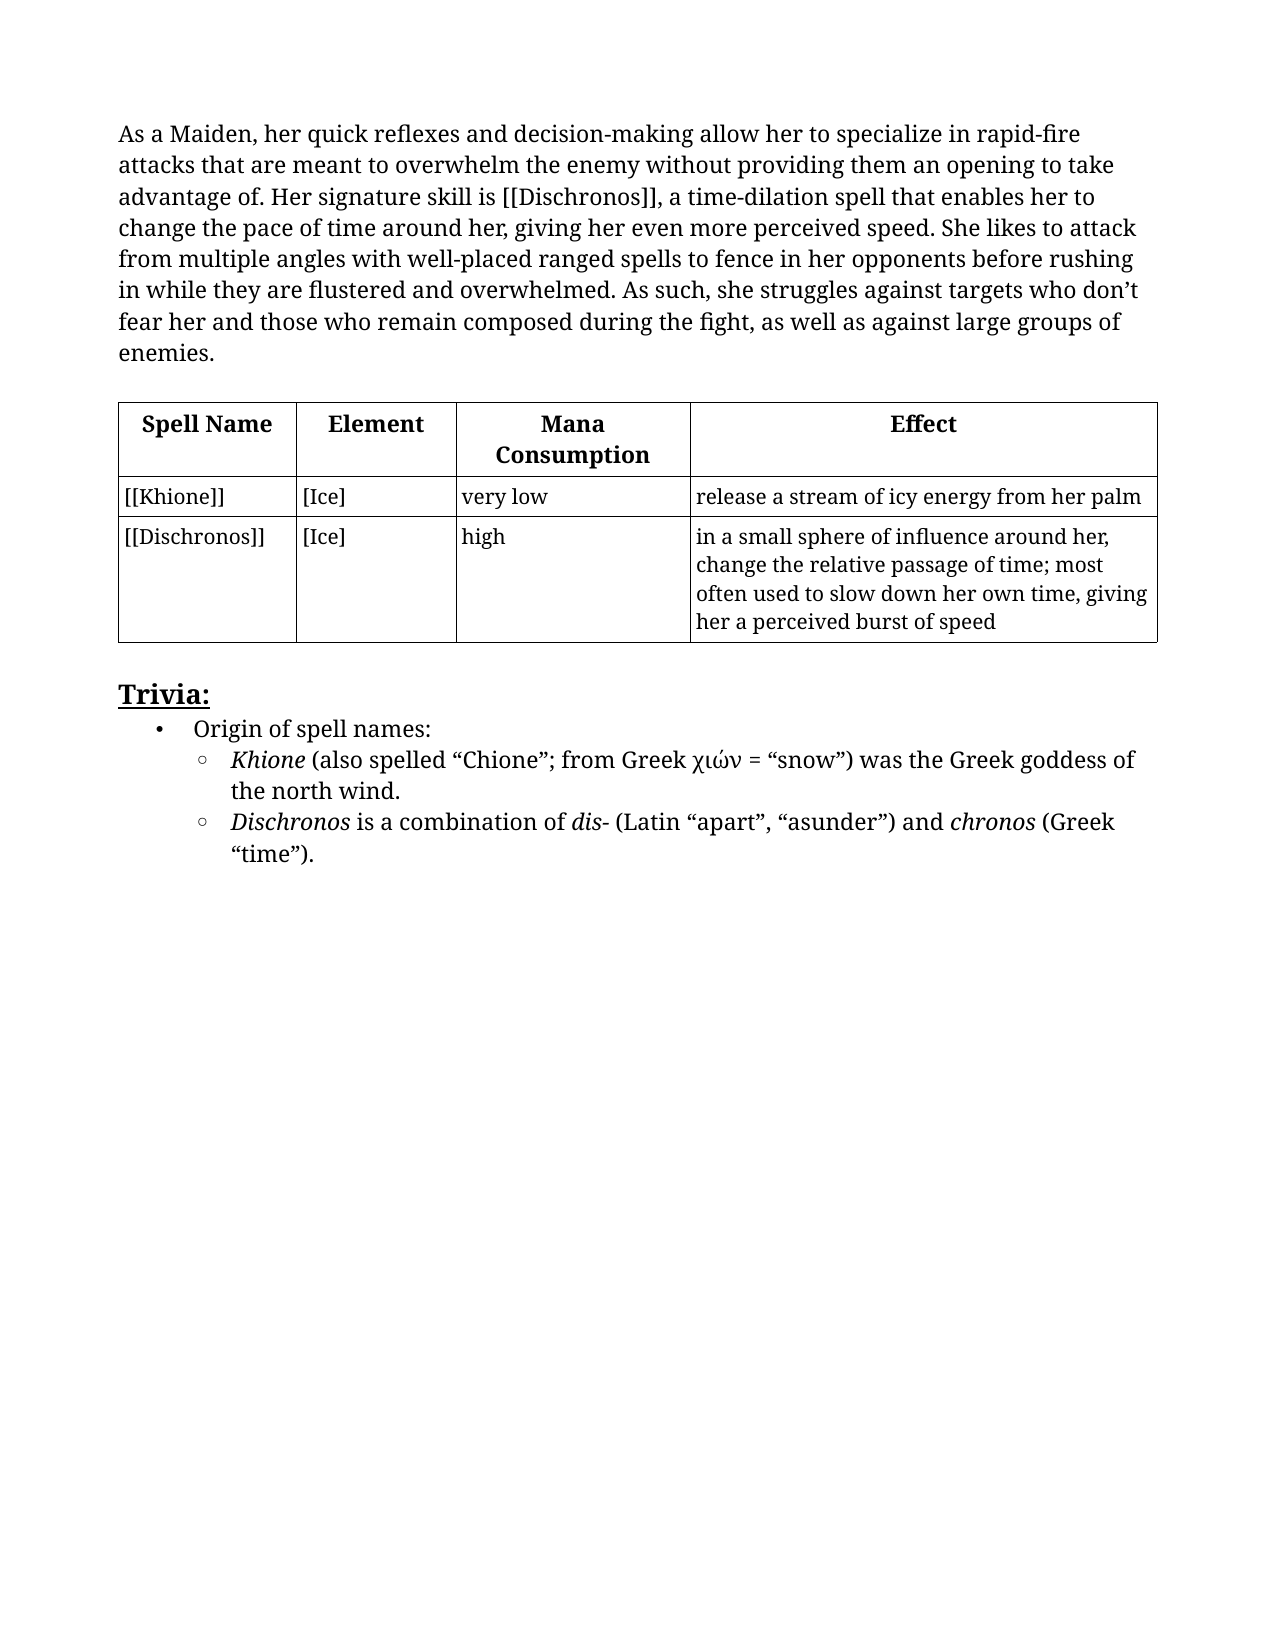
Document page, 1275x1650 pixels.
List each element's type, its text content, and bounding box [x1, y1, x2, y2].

table_cell high [457, 517, 690, 642]
table_cell release a stream of icy energy from her palm [691, 477, 1157, 516]
table_cell [[Dischronos]] [119, 517, 296, 642]
list Dischronos is a combination of dis- (Latin “apart”, “asunder”) and chronos (Greek “time”). [193, 806, 1157, 869]
table_cell very low [457, 477, 690, 516]
table_header Element [297, 403, 456, 476]
table_cell [Ice] [297, 477, 456, 516]
table_header Effect [691, 403, 1157, 476]
table_cell [Ice] [297, 517, 456, 642]
table_cell in a small sphere of influence around her, change the relative passage of time; most often used to slow down her own time, giving her a perceived burst of speed [691, 517, 1157, 642]
text As a Maiden, her quick reflexes and decision-making allow her to specialize in rapid-fire attacks that are meant to overwhelm the enemy without providing them an opening to take advantage of. Her signature skill is [[Dischronos]], a time-dilation spell that enables her to change the pace of time around her, giving her even more perceived speed. She likes to attack from multiple angles with well-placed ranged spells to fence in her opponents before rushing in while they are flustered and overwhelmed. As such, she struggles against targets who don’t fear her and those who remain composed during the fight, as well as against large groups of enemies. [118, 118, 1157, 368]
table_header Spell Name [119, 403, 296, 476]
table_header Mana Consumption [457, 403, 690, 476]
text Trivia: [118, 676, 1157, 713]
list Khione (also spelled “Chione”; from Greek χιών = “snow”) was the Greek goddess of the north wind. [193, 744, 1157, 806]
table_cell [[Khione]] [119, 477, 296, 516]
list Origin of spell names: [156, 713, 1157, 744]
